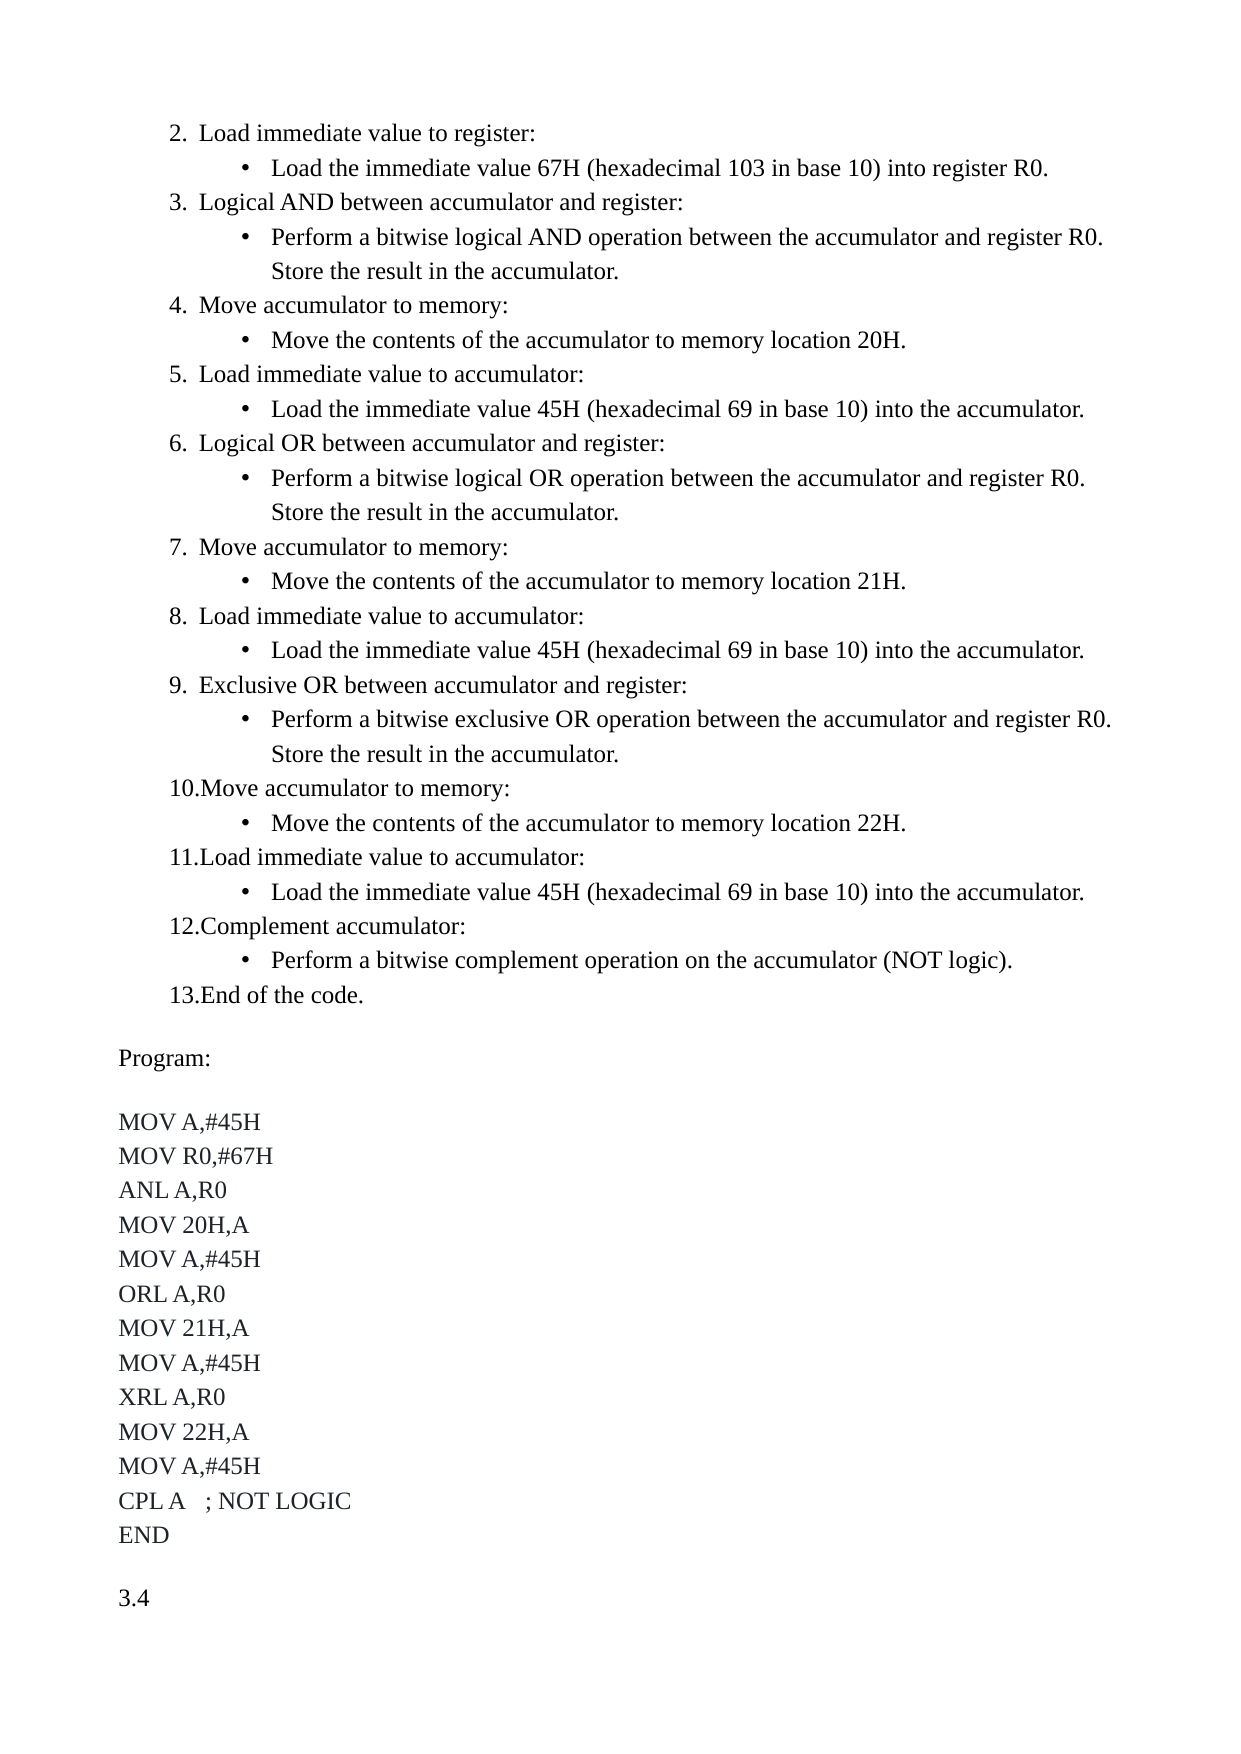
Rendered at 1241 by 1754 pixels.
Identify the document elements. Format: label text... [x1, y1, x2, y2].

list Load immediate value to accumulator: [169, 842, 1122, 871]
list Logical OR between accumulator and register: [169, 428, 1122, 457]
list Logical AND between accumulator and register: [169, 187, 1122, 216]
list Move the contents of the accumulator to memory location 21H. [241, 566, 1122, 595]
list Move the contents of the accumulator to memory location 22H. [241, 808, 1122, 836]
list Load the immediate value 45H (hexadecimal 69 in base 10) into the accumulator. [241, 635, 1122, 664]
list End of the code. [169, 980, 1122, 1009]
list Move accumulator to memory: [169, 291, 1122, 319]
list Perform a bitwise complement operation on the accumulator (NOT logic). [241, 946, 1122, 974]
list Load the immediate value 45H (hexadecimal 69 in base 10) into the accumulator. [241, 877, 1122, 905]
list Move the contents of the accumulator to memory location 20H. [241, 325, 1122, 354]
list Complement accumulator: [169, 911, 1122, 940]
list Exclusive OR between accumulator and register: [169, 670, 1122, 698]
text Program: [118, 1043, 1122, 1072]
text 3.4 [118, 1583, 1122, 1612]
list Perform a bitwise logical AND operation between the accumulator and register R0. Store the result in the accumulator. [241, 222, 1122, 285]
list Perform a bitwise exclusive OR operation between the accumulator and register R0. Store the result in the accumulator. [241, 704, 1122, 767]
list Perform a bitwise logical OR operation between the accumulator and register R0. Store the result in the accumulator. [241, 463, 1122, 526]
list Move accumulator to memory: [169, 532, 1122, 561]
list Load the immediate value 67H (hexadecimal 103 in base 10) into register R0. [241, 153, 1122, 181]
list Load immediate value to register: [169, 118, 1122, 147]
list Load immediate value to accumulator: [169, 359, 1122, 388]
list Move accumulator to memory: [169, 773, 1122, 802]
list Load immediate value to accumulator: [169, 601, 1122, 629]
list Load the immediate value 45H (hexadecimal 69 in base 10) into the accumulator. [241, 394, 1122, 423]
text MOV A,#45H MOV R0,#67H ANL A,R0 MOV 20H,A MOV A,#45H ORL A,R0 MOV 21H,A MOV A,#45H XRL A,R0 MOV 22H,A MOV A,#45H CPL A ; NOT LOGIC END [118, 1107, 1122, 1549]
